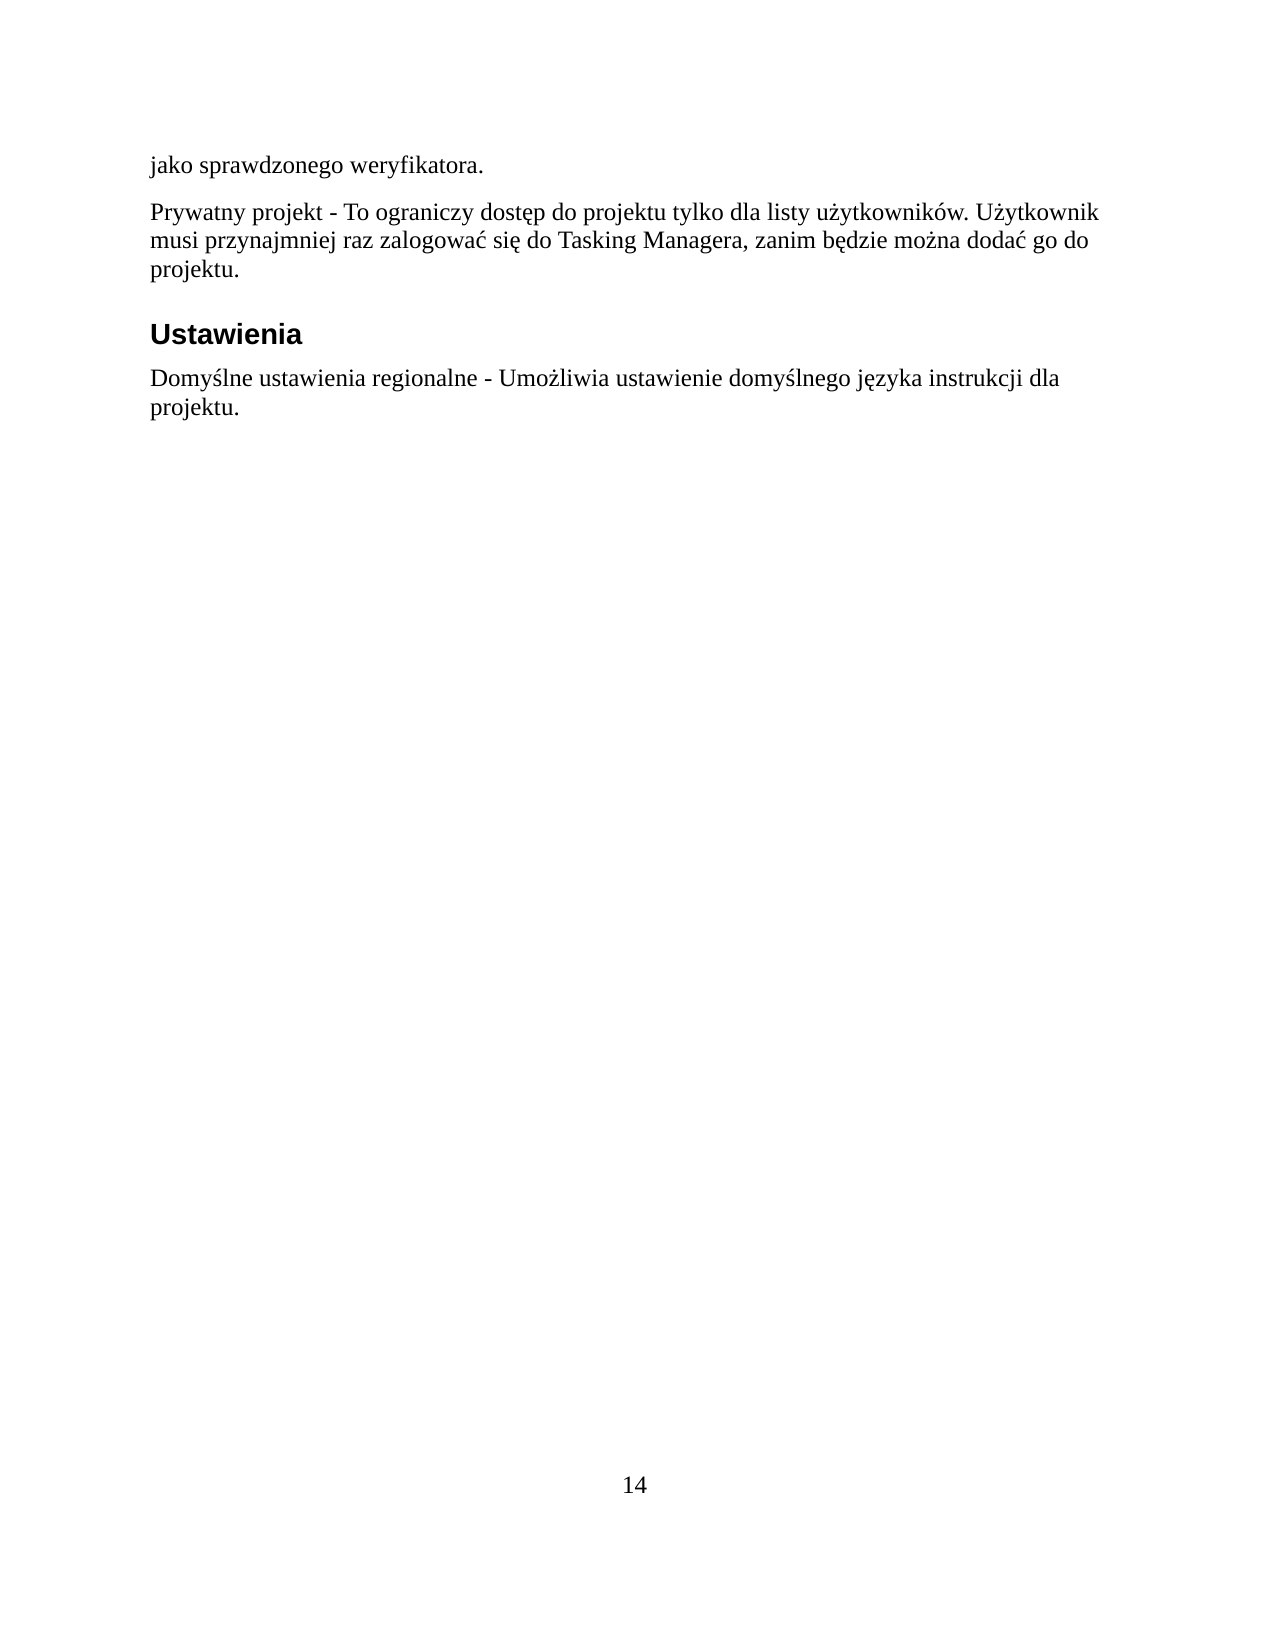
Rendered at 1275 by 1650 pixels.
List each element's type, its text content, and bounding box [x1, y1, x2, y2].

text Prywatny projekt - To ograniczy dostęp do projektu tylko dla listy użytkowników. Użytkownik musi przynajmniej raz zalogować się do Tasking Managera, zanim będzie można dodać go do projektu. [150, 197, 1125, 283]
subtitle Ustawienia [150, 317, 1125, 350]
text Domyślne ustawienia regionalne - Umożliwia ustawienie domyślnego języka instrukcji dla projektu. [150, 363, 1125, 420]
text jako sprawdzonego weryfikatora. [150, 150, 1125, 179]
